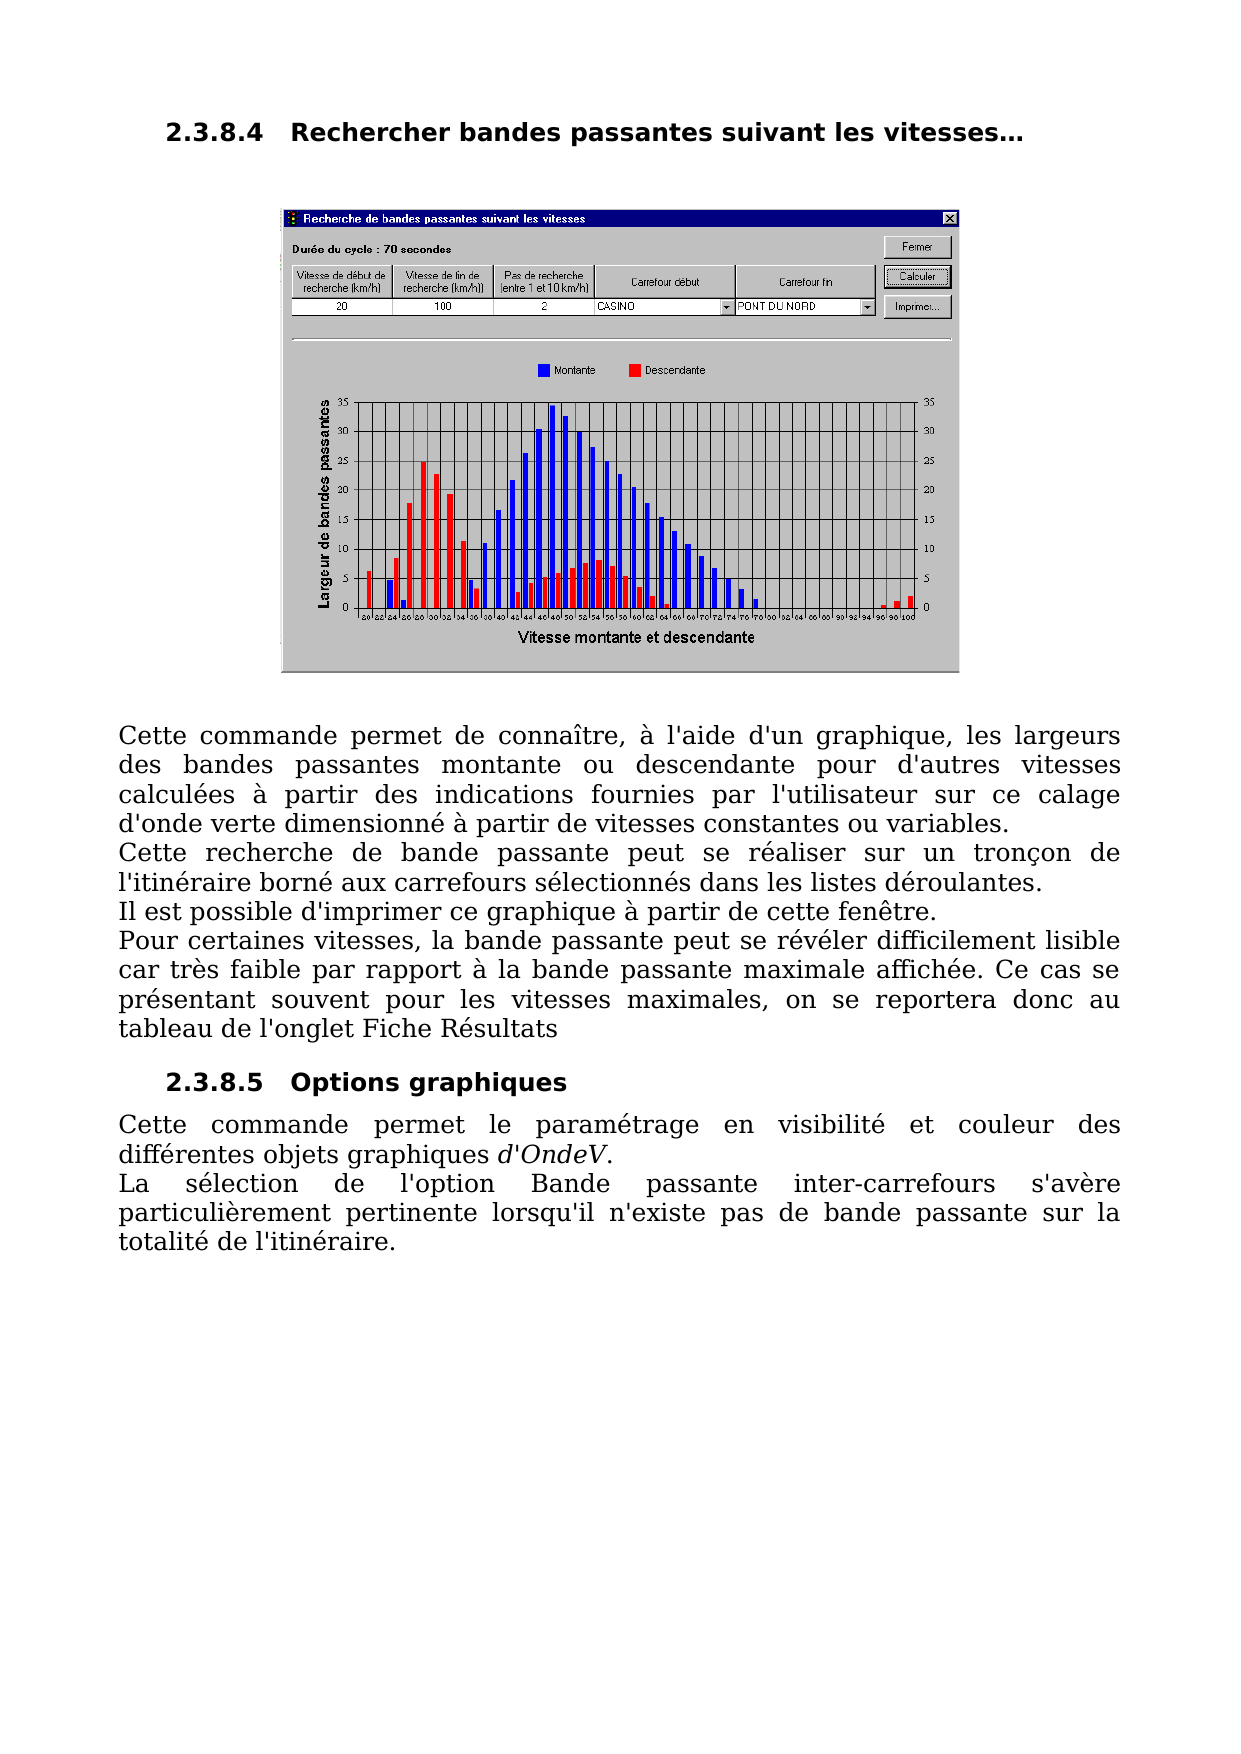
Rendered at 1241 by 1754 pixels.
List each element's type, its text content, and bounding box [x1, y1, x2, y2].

text Cette commande permet de connaître, à l'aide d'un graphique, les largeurs des bandes passantes montante ou descendante pour d'autres vitesses calculées à partir des indications fournies par l'utilisateur sur ce calage d'onde verte dimensionné à partir de vitesses constantes ou variables. [118, 721, 1122, 838]
text Il est possible d'imprimer ce graphique à partir de cette fenêtre. [118, 897, 1122, 926]
text Cette recherche de bande passante peut se réaliser sur un tronçon de l'itinéraire borné aux carrefours sélectionnés dans les listes déroulantes. [118, 838, 1122, 897]
picture [280, 208, 960, 673]
text Cette commande permet le paramétrage en visibilité et couleur des différentes objets graphiques d'OndeV. [118, 1110, 1122, 1169]
subtitle Rechercher bandes passantes suivant les vitesses… [165, 118, 1122, 147]
text Pour certaines vitesses, la bande passante peut se révéler difficilement lisible car très faible par rapport à la bande passante maximale affichée. Ce cas se présentant souvent pour les vitesses maximales, on se reportera donc au tableau de l'onglet Fiche Résultats [118, 926, 1122, 1043]
text La sélection de l'option Bande passante inter-carrefours s'avère particulièrement pertinente lorsqu'il n'existe pas de bande passante sur la totalité de l'itinéraire. [118, 1169, 1122, 1257]
subtitle Options graphiques [165, 1068, 1122, 1098]
